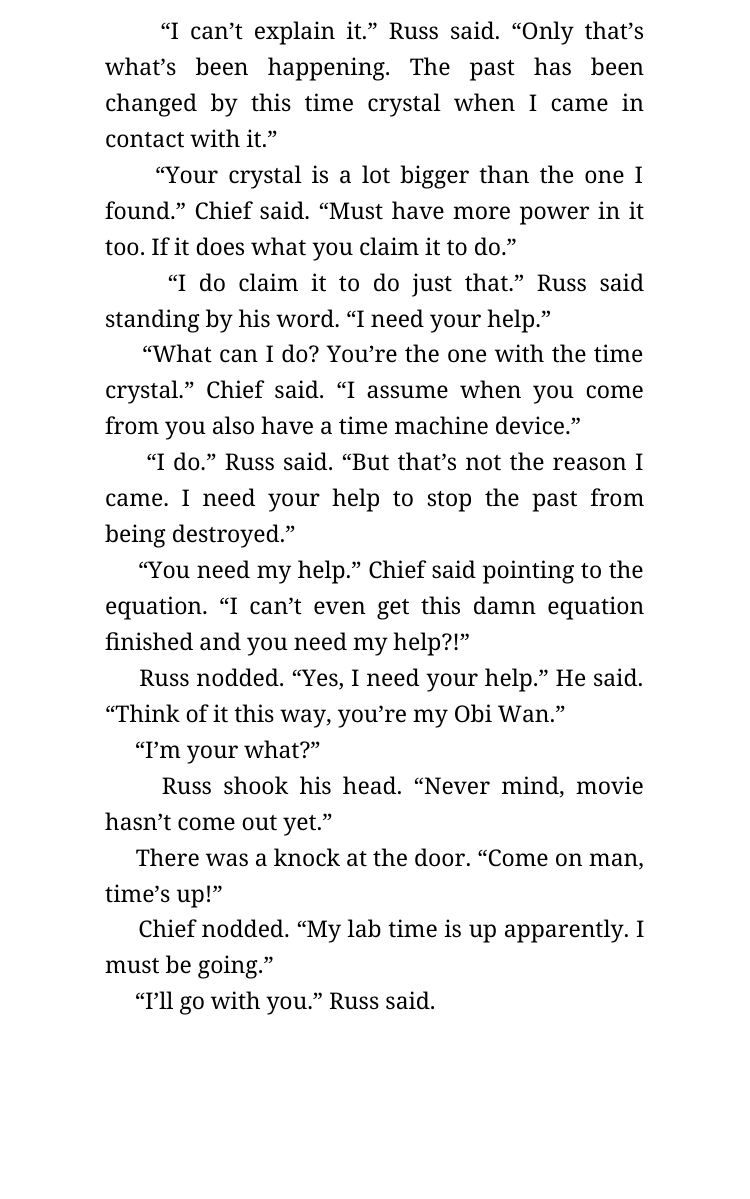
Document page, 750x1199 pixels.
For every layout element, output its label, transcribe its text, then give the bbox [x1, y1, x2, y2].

text “I’ll go with you.” Russ said. [105, 985, 645, 1017]
text “What can I do? You’re the one with the time crystal.” Chief said. “I assume when you come from you also have a time machine device.” [105, 338, 645, 442]
text “I do claim it to do just that.” Russ said standing by his word. “I need your help.” [105, 267, 645, 334]
text Russ nodded. “Yes, I need your help.” He said. “Think of it this way, you’re my Obi Wan.” [105, 662, 645, 729]
text “You need my help.” Chief said pointing to the equation. “I can’t even get this damn equation finished and you need my help?!” [105, 554, 645, 657]
text “I’m your what?” [105, 734, 645, 765]
text Chief nodded. “My lab time is up apparently. I must be going.” [105, 913, 645, 981]
text “I do.” Russ said. “But that’s not the reason I came. I need your help to stop the past from being destroyed.” [105, 446, 645, 549]
text Russ shook his head. “Never mind, movie hasn’t come out yet.” [105, 770, 645, 837]
text There was a knock at the door. “Come on man, time’s up!” [105, 842, 645, 909]
text “Your crystal is a lot bigger than the one I found.” Chief said. “Must have more power in it too. If it does what you claim it to do.” [105, 159, 645, 262]
text “I can’t explain it.” Russ said. “Only that’s what’s been happening. The past has been changed by this time crystal when I came in contact with it.” [105, 15, 645, 154]
